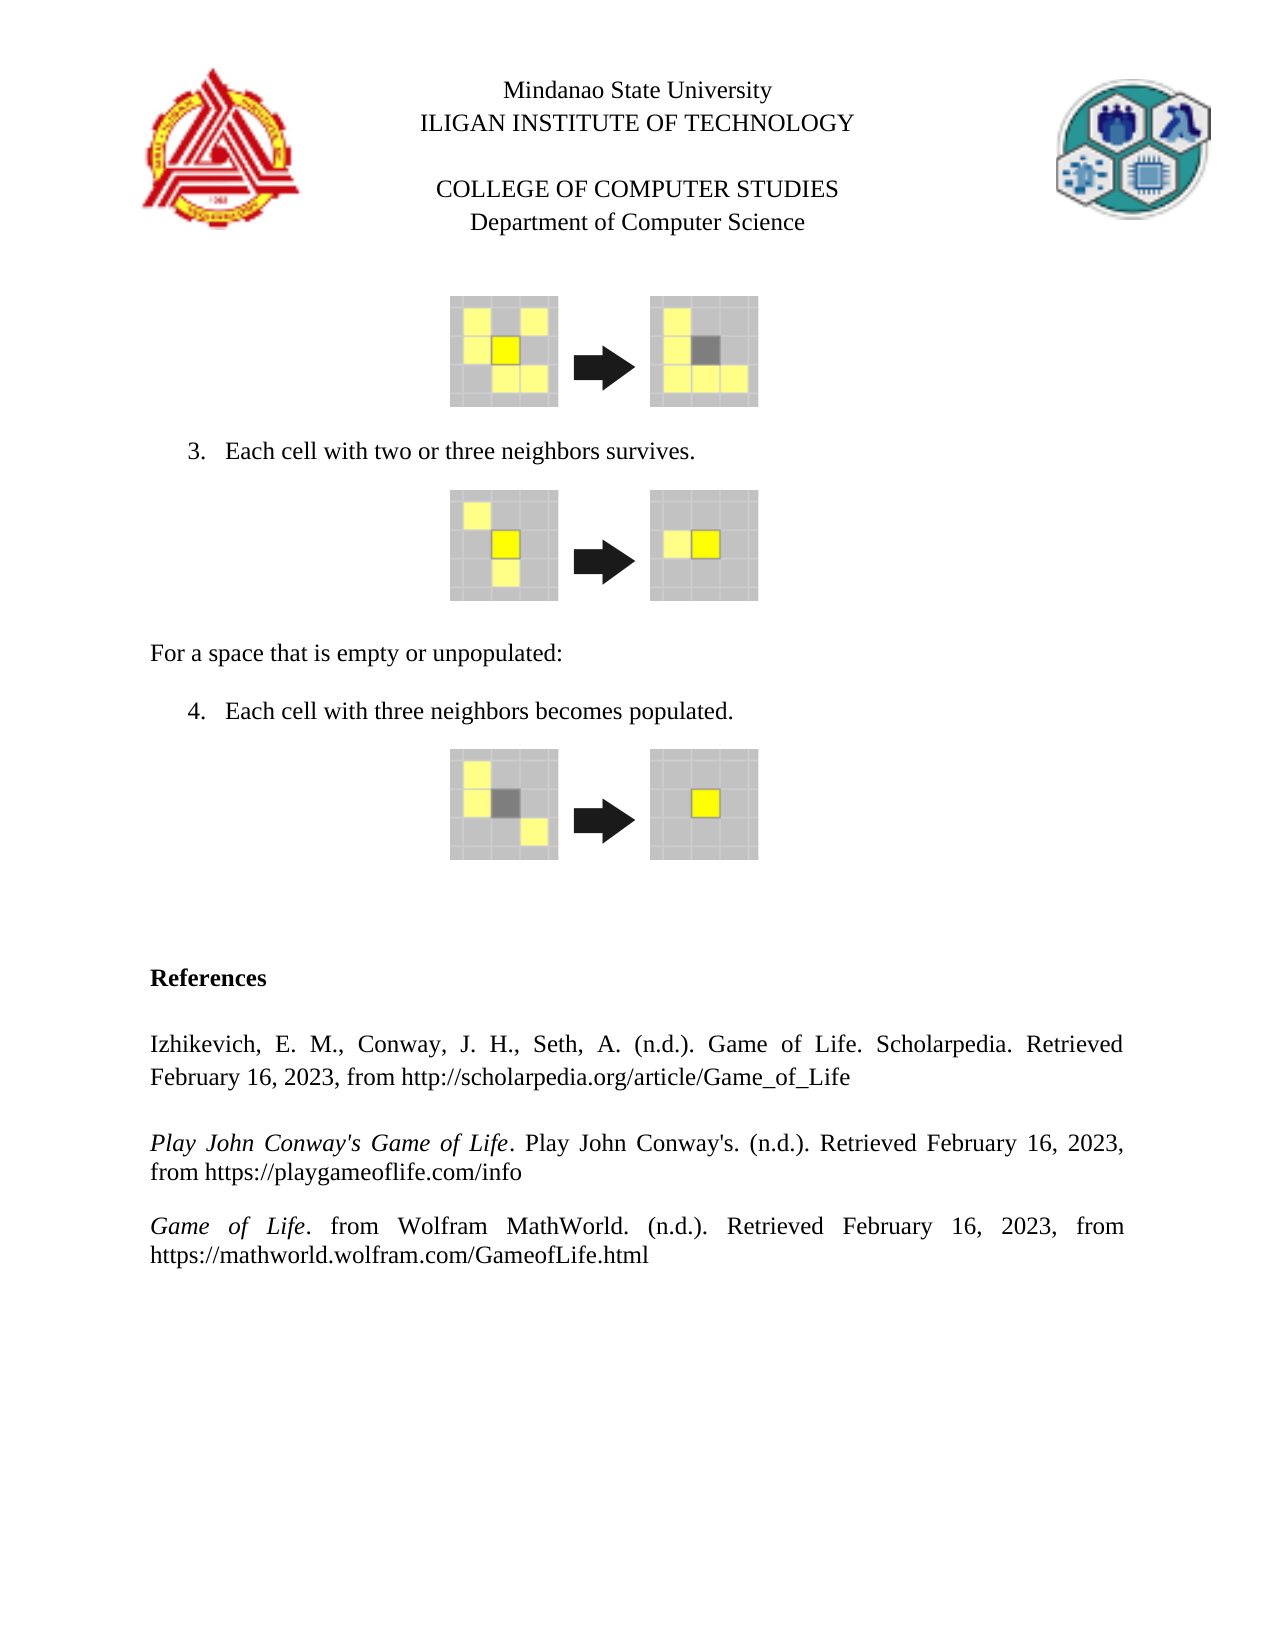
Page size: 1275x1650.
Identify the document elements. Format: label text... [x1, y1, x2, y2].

picture [564, 521, 644, 601]
picture [450, 296, 559, 407]
picture [1056, 79, 1211, 220]
text References [150, 963, 1125, 992]
picture [650, 490, 759, 601]
text Game of Life. from Wolfram MathWorld. (n.d.). Retrieved February 16, 2023, from https://mathworld.wolfram.com/GameofLife.html [150, 1211, 1125, 1268]
text Play John Conway's Game of Life. Play John Conway's. (n.d.). Retrieved February 16, 2023, from https://playgameoflife.com/info [150, 1128, 1125, 1186]
picture [141, 67, 302, 230]
list Each cell with two or three neighbors survives. [187, 436, 1125, 465]
picture [564, 780, 644, 860]
text Izhikevich, E. M., Conway, J. H., Seth, A. (n.d.). Game of Life. Scholarpedia. Retrieved February 16, 2023, from http://scholarpedia.org/article/Game_of_Life [150, 1029, 1125, 1091]
picture [650, 749, 759, 860]
text For a space that is empty or unpopulated: [150, 638, 1125, 667]
picture [450, 490, 559, 601]
picture [564, 327, 644, 407]
picture [450, 749, 559, 860]
list Each cell with three neighbors becomes populated. [187, 696, 1125, 724]
picture [650, 296, 759, 407]
